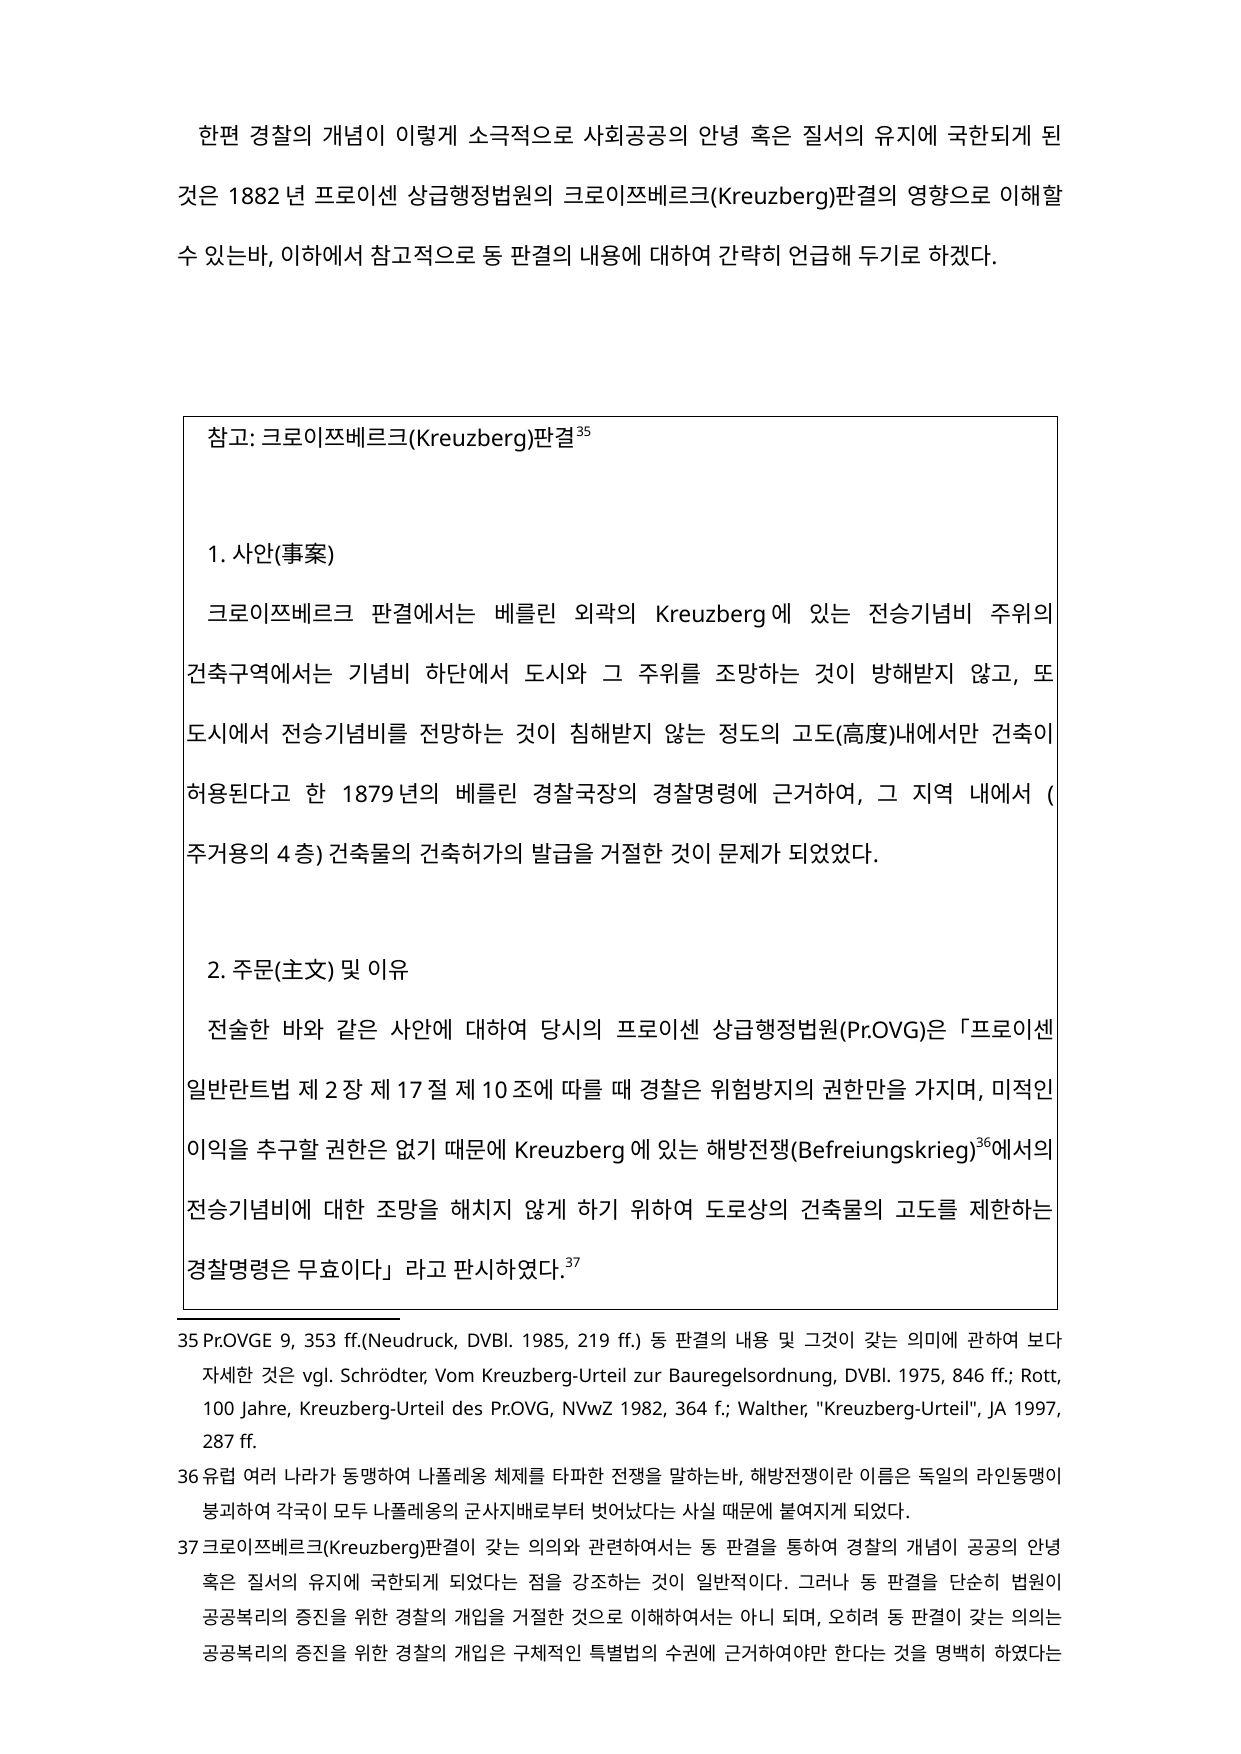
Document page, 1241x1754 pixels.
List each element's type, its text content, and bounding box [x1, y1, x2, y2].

text 한편 경찰의 개념이 이렇게 소극적으로 사회공공의 안녕 혹은 질서의 유지에 국한되게 된 것은 1882년 프로이센 상급행정법원의 크로이쯔베르크(Kreuzberg)판결의 영향으로 이해할 수 있는바, 이하에서 참고적으로 동 판결의 내용에 대하여 간략히 언급해 두기로 하겠다. [177, 118, 1063, 271]
table_header 참고: 크로이쯔베르크(Kreuzberg)판결 1. 사안(事案) 크로이쯔베르크 판결에서는 베를린 외곽의 Kreuzberg에 있는 전승기념비 주위의 건축구역에서는 기념비 하단에서 도시와 그 주위를 조망하는 것이 방해받지 않고, 또 도시에서 전승기념비를 전망하는 것이 침해받지 않는 정도의 고도(高度)내에서만 건축이 허용된다고 한 1879년의 베를린 경찰국장의 경찰명령에 근거하여, 그 지역 내에서 (주거용의 4층) 건축물의 건축허가의 발급을 거절한 것이 문제가 되었었다. 2. 주문(主文) 및 이유 전술한 바와 같은 사안에 대하여 당시의 프로이센 상급행정법원(Pr.OVG)은「프로이센 일반란트법 제2장 제17절 제10조에 따를 때 경찰은 위험방지의 권한만을 가지며, 미적인 이익을 추구할 권한은 없기 때문에 Kreuzberg에 있는 해방전쟁(Befreiungskrieg)에서의 전승기념비에 대한 조망을 해치지 않게 하기 위하여 도로상의 건축물의 고도를 제한하는 경찰명령은 무효이다」라고 판시하였다. [184, 417, 1057, 1309]
